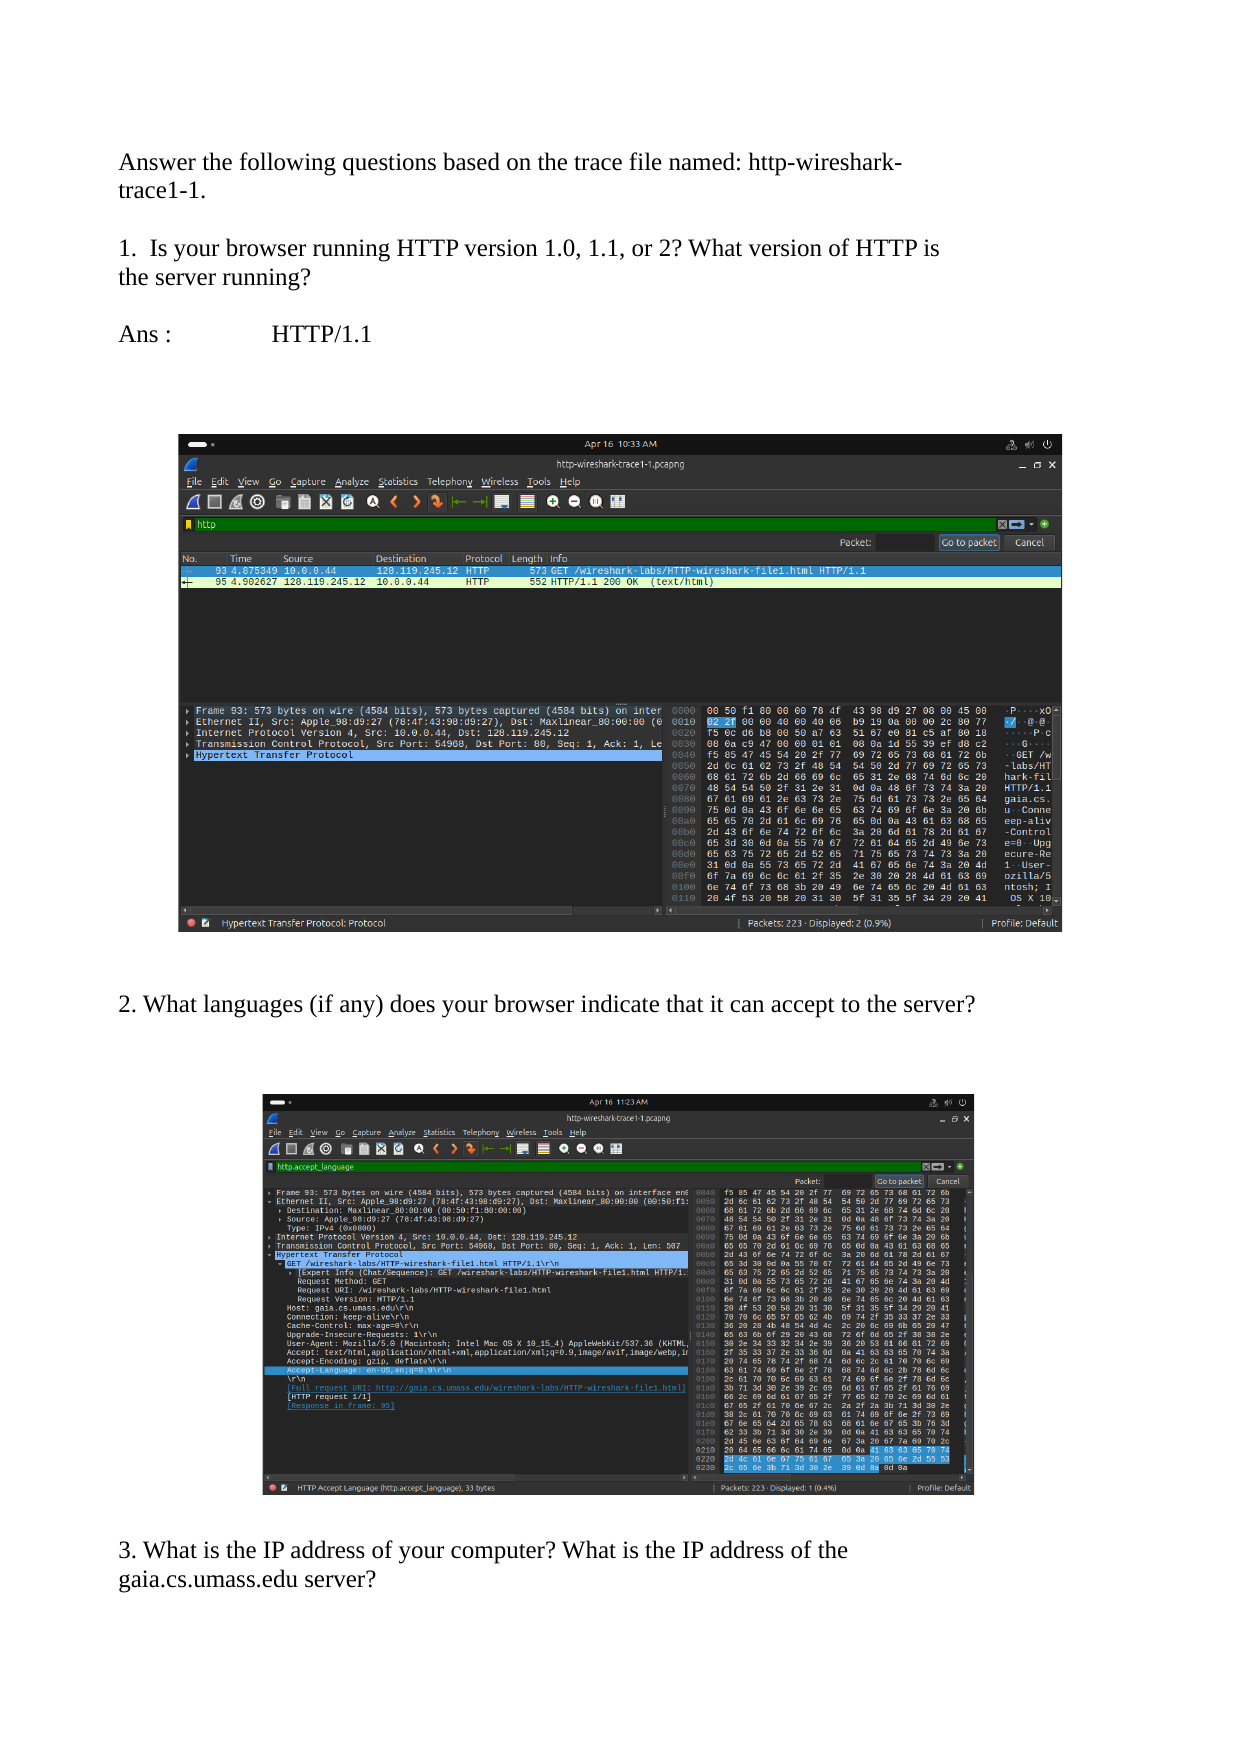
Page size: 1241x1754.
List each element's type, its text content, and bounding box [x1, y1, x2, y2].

text 1. Is your browser running HTTP version 1.0, 1.1, or 2? What version of HTTP is [118, 233, 1122, 262]
text 2. What languages (if any) does your browser indicate that it can accept to the server? [118, 989, 1122, 1017]
text gaia.cs.umass.edu server? [118, 1564, 1122, 1592]
text the server running? [118, 262, 1122, 291]
text trace1-1. [118, 176, 1122, 204]
text 3. What is the IP address of your computer? What is the IP address of the [118, 1535, 1122, 1564]
text Ans : HTTP/1.1 [118, 319, 1122, 348]
picture [178, 434, 1063, 932]
picture [262, 1094, 975, 1495]
text Answer the following questions based on the trace file named: http-wireshark- [118, 147, 1122, 176]
